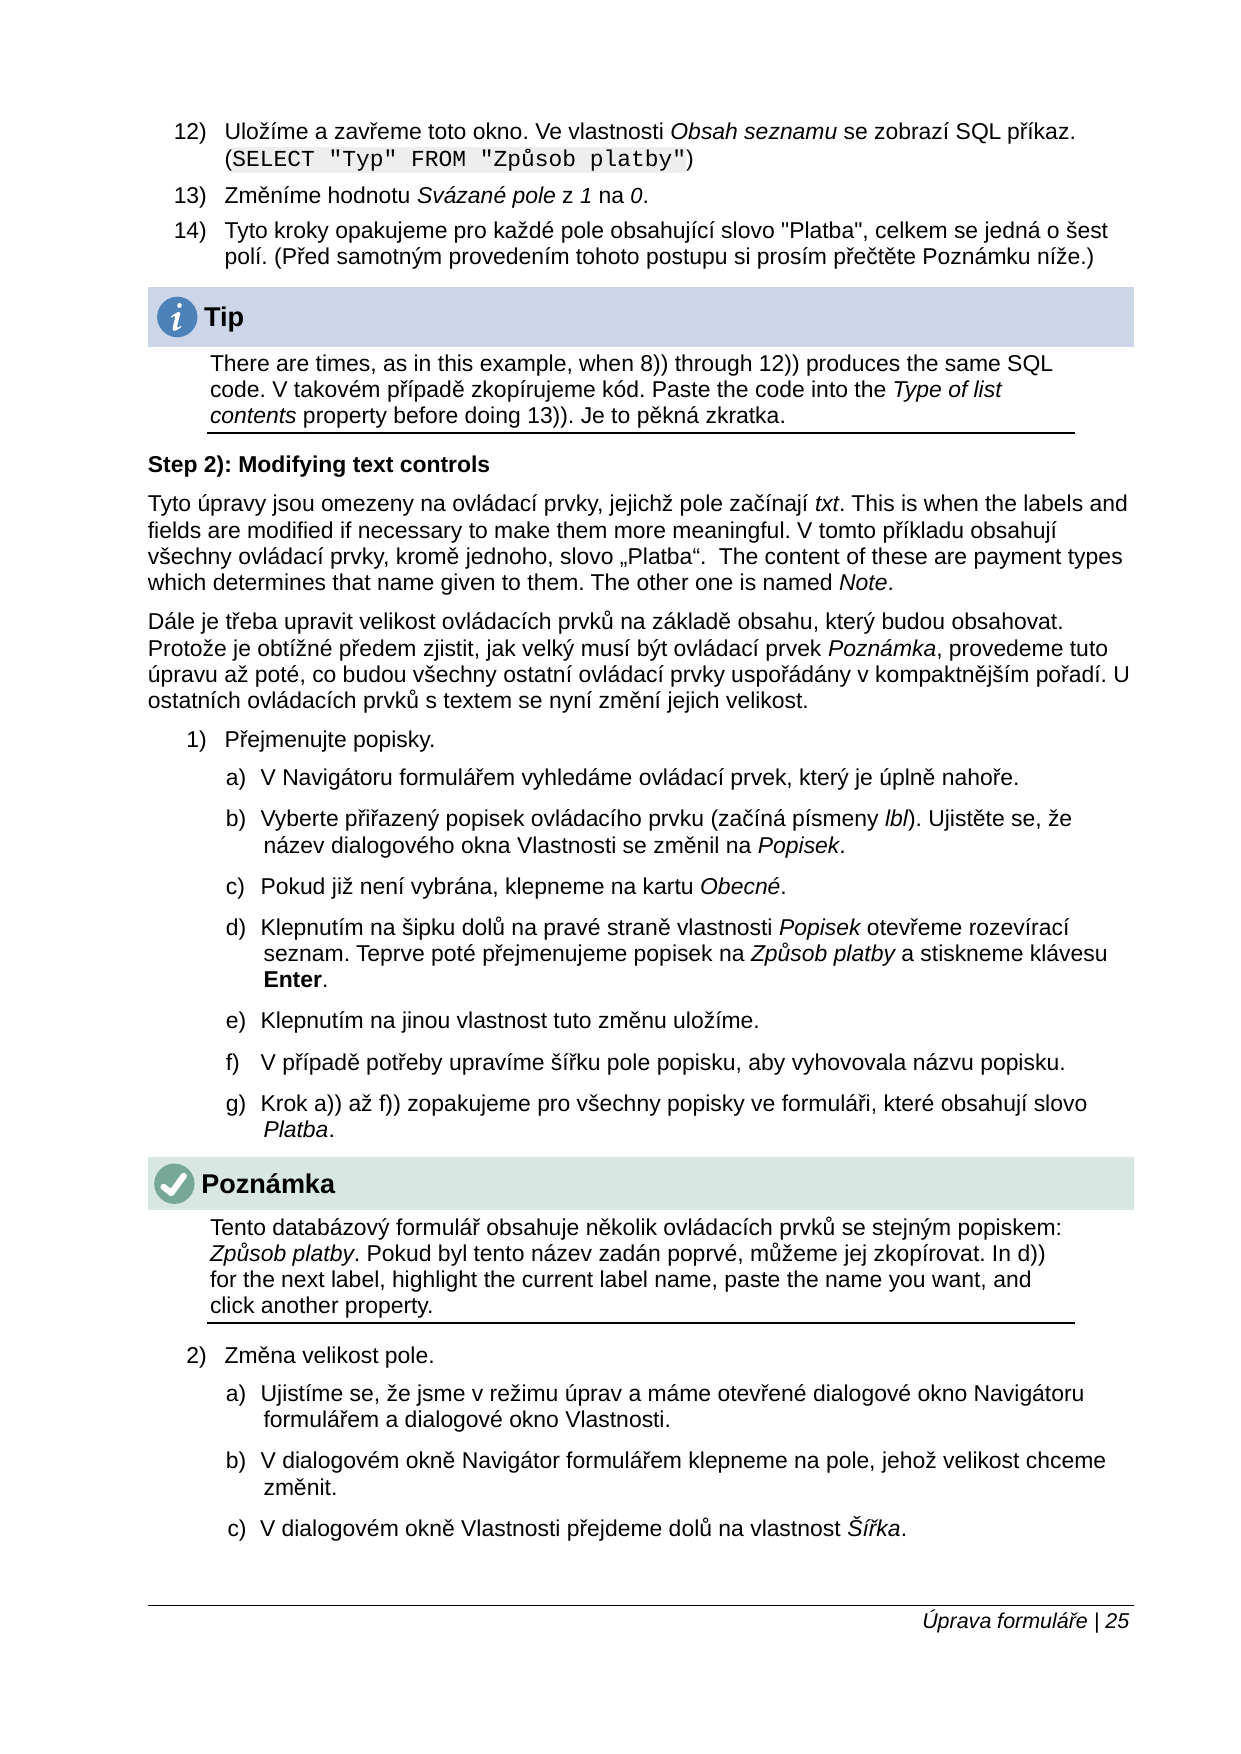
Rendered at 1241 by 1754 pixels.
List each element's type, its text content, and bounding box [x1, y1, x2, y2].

list Klepnutím na jinou vlastnost tuto změnu uložíme. [223, 1004, 1134, 1037]
list Vyberte přiřazený popisek ovládacího prvku (začíná písmeny lbl). Ujistěte se, že název dialogového okna Vlastnosti se změnil na Popisek. [223, 802, 1134, 861]
list Změna velikost pole. [207, 1342, 1134, 1368]
text Dále je třeba upravit velikost ovládacích prvků na základě obsahu, který budou obsahovat. Protože je obtížné předem zjistit, jak velký musí být ovládací prvek Poznámka, provedeme tuto úpravu až poté, co budou všechny ostatní ovládací prvky uspořádány v kompaktnějším pořadí. U ostatních ovládacích prvků s textem se nyní změní jejich velikost. [148, 608, 1134, 714]
list V Navigátoru formulářem vyhledáme ovládací prvek, který je úplně nahoře. [223, 761, 1134, 793]
list Změníme hodnotu Svázané pole z 1 na 0. [207, 182, 1134, 208]
list V dialogovém okně Navigátor formulářem klepneme na pole, jehož velikost chceme změnit. [223, 1444, 1134, 1503]
list Pokud již není vybrána, klepneme na kartu Obecné. [223, 870, 1134, 902]
list V případě potřeby upravíme šířku pole popisku, aby vyhovovala názvu popisku. [223, 1046, 1134, 1078]
list Klepnutím na šipku dolů na pravé straně vlastnosti Popisek otevřeme rozevírací seznam. Teprve poté přejmenujeme popisek na Způsob platby a stiskneme klávesu Enter. [223, 911, 1134, 996]
text Step 2: Modifying text controls [148, 451, 1134, 478]
text There are times, as in this example, when 8) through 12) produces the same SQL code. V takovém případě zkopírujeme kód. Paste the code into the Type of list contents property before doing 13). Je to pěkná zkratka. [207, 347, 1075, 432]
subtitle Tip [148, 287, 1134, 347]
list Přejmenujte popisky. [207, 726, 1134, 752]
list Krok a) až f) zopakujeme pro všechny popisky ve formuláři, které obsahují slovo Platba. [223, 1087, 1134, 1145]
list V dialogovém okně Vlastnosti přejdeme dolů na vlastnost Šířka. [224, 1512, 1134, 1544]
list Ujistíme se, že jsme v režimu úprav a máme otevřené dialogové okno Navigátoru formulářem a dialogové okno Vlastnosti. [223, 1377, 1134, 1435]
list Uložíme a zavřeme toto okno. Ve vlastnosti Obsah seznamu se zobrazí SQL příkaz. (SELECT "Typ" FROM "Způsob platby") [207, 118, 1134, 173]
subtitle Poznámka [148, 1157, 1134, 1210]
text Tento databázový formulář obsahuje několik ovládacích prvků se stejným popiskem: Způsob platby. Pokud byl tento název zadán poprvé, můžeme jej zkopírovat. In d) for the next label, highlight the current label name, paste the name you want, and click another property. [207, 1210, 1075, 1322]
list Tyto kroky opakujeme pro každé pole obsahující slovo "Platba", celkem se jedná o šest polí. (Před samotným provedením tohoto postupu si prosím přečtěte Poznámku níže.) [207, 217, 1134, 269]
text Tyto úpravy jsou omezeny na ovládací prvky, jejichž pole začínají txt. This is when the labels and fields are modified if necessary to make them more meaningful. V tomto příkladu obsahují všechny ovládací prvky, kromě jednoho, slovo „Platba“. The content of these are payment types which determines that name given to them. The other one is named Note. [148, 490, 1134, 596]
